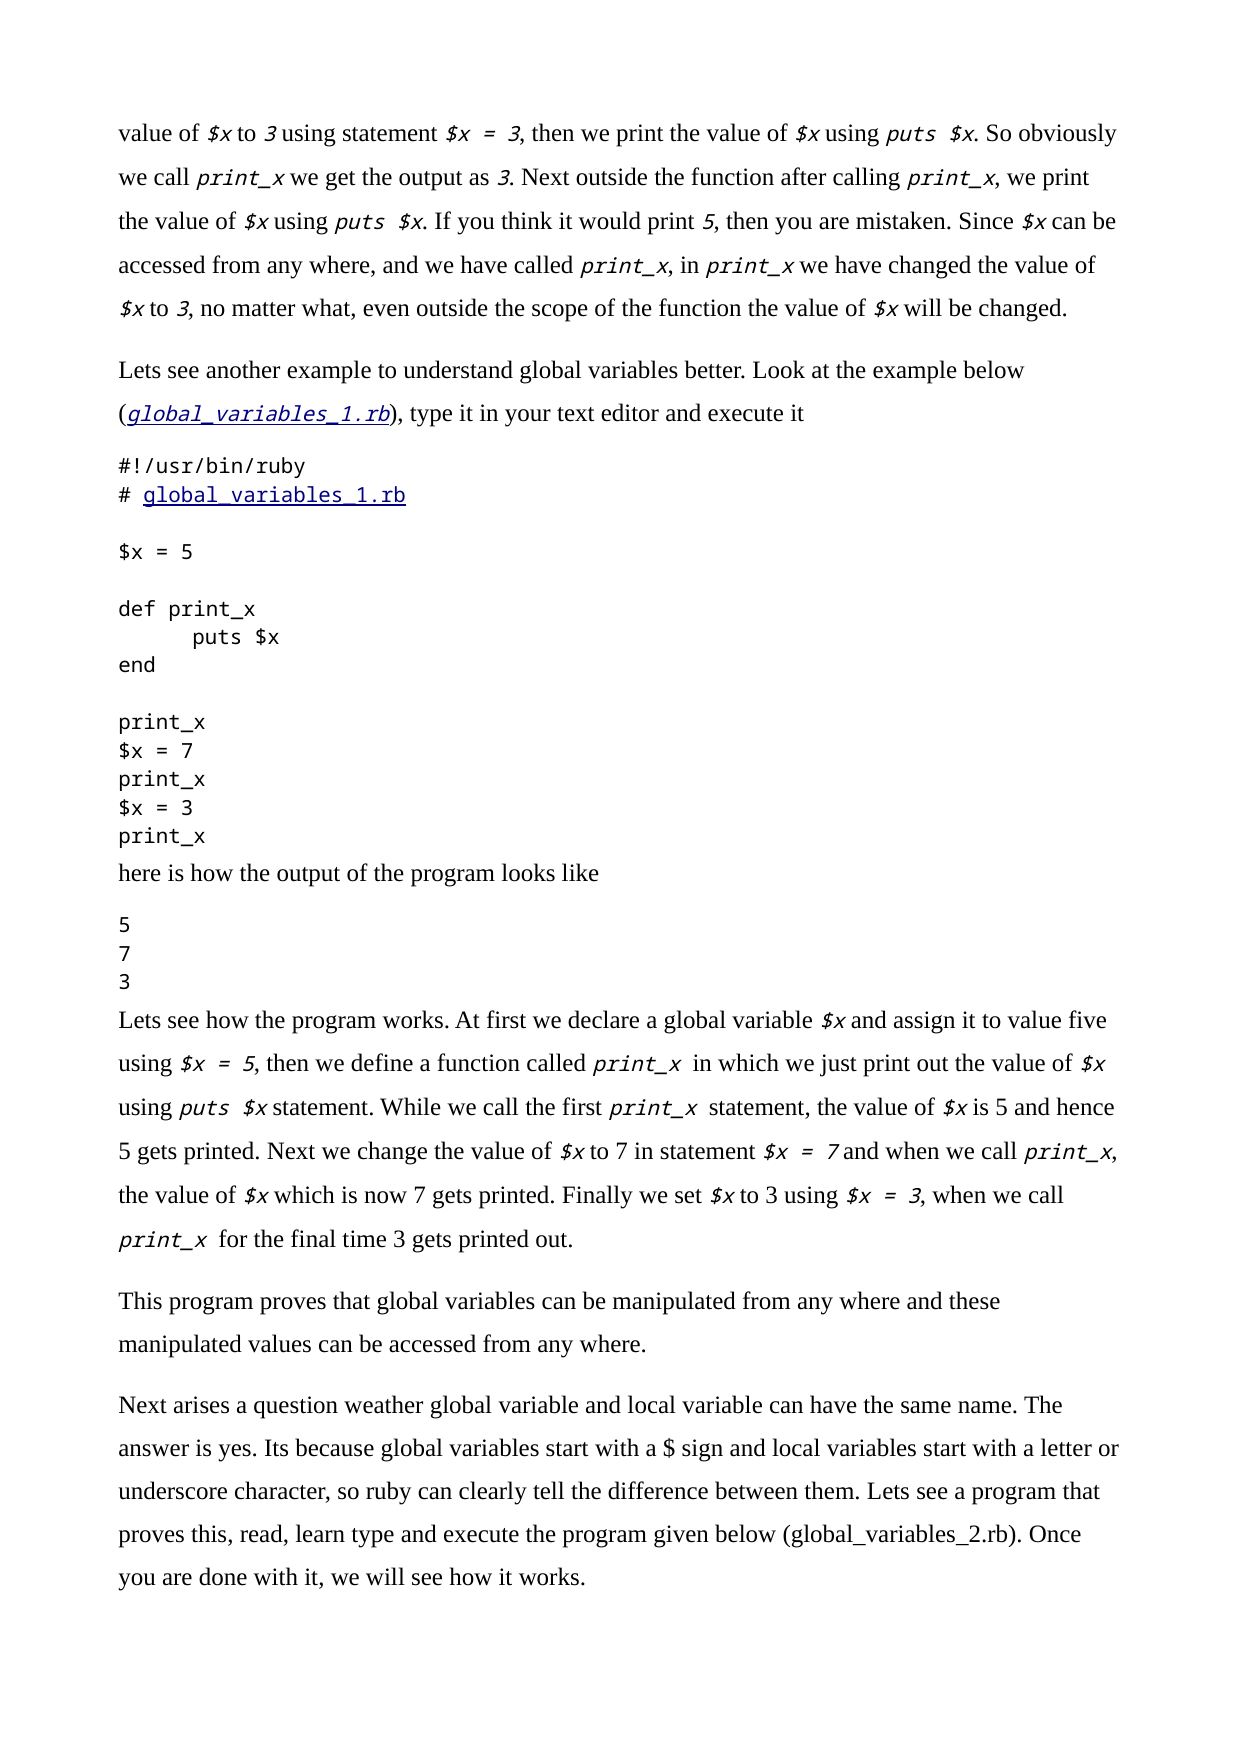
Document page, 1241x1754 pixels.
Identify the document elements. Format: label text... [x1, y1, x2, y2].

text print_x [118, 821, 1122, 850]
text $x = 7 [118, 736, 1122, 764]
text print_x [118, 707, 1122, 736]
text Lets see how the program works. At first we declare a global variable $x and assign it to value five using $x = 5, then we define a function called print_x in which we just print out the value of $x using puts $x statement. While we call the first print_x statement, the value of $x is 5 and hence 5 gets printed. Next we change the value of $x to 7 in statement $x = 7 and when we call print_x, the value of $x which is now 7 gets printed. Finally we set $x to 3 using $x = 3, when we call print_x for the final time 3 gets printed out. [118, 1005, 1122, 1253]
text Next arises a question weather global variable and local variable can have the same name. The answer is yes. Its because global variables start with a $ sign and local variables start with a letter or underscore character, so ruby can clearly tell the difference between them. Lets see a program that proves this, read, learn type and execute the program given below (global_variables_2.rb). Once you are done with it, we will see how it works. [118, 1390, 1122, 1591]
text This program proves that global variables can be manipulated from any where and these manipulated values can be accessed from any where. [118, 1286, 1122, 1358]
text #!/usr/bin/ruby [118, 452, 1122, 480]
text def print_x [118, 594, 1122, 622]
text 5 [118, 911, 1122, 939]
text $x = 5 [118, 537, 1122, 565]
text # global_variables_1.rb [118, 480, 1122, 508]
text end [118, 651, 1122, 679]
text 7 [118, 939, 1122, 967]
text here is how the output of the program looks like [118, 858, 1122, 887]
text 3 [118, 967, 1122, 996]
text $x = 3 [118, 793, 1122, 821]
text value of $x to 3 using statement $x = 3, then we print the value of $x using puts $x. So obviously we call print_x we get the output as 3. Next outside the function after calling print_x, we print the value of $x using puts $x. If you think it would print 5, then you are mistaken. Since $x can be accessed from any where, and we have called print_x, in print_x we have changed the value of $x to 3, no matter what, even outside the scope of the function the value of $x will be changed. [118, 118, 1122, 323]
text Lets see another example to understand global variables better. Look at the example below (global_variables_1.rb), type it in your text editor and execute it [118, 355, 1122, 428]
text puts $x [118, 622, 1122, 651]
text print_x [118, 764, 1122, 793]
